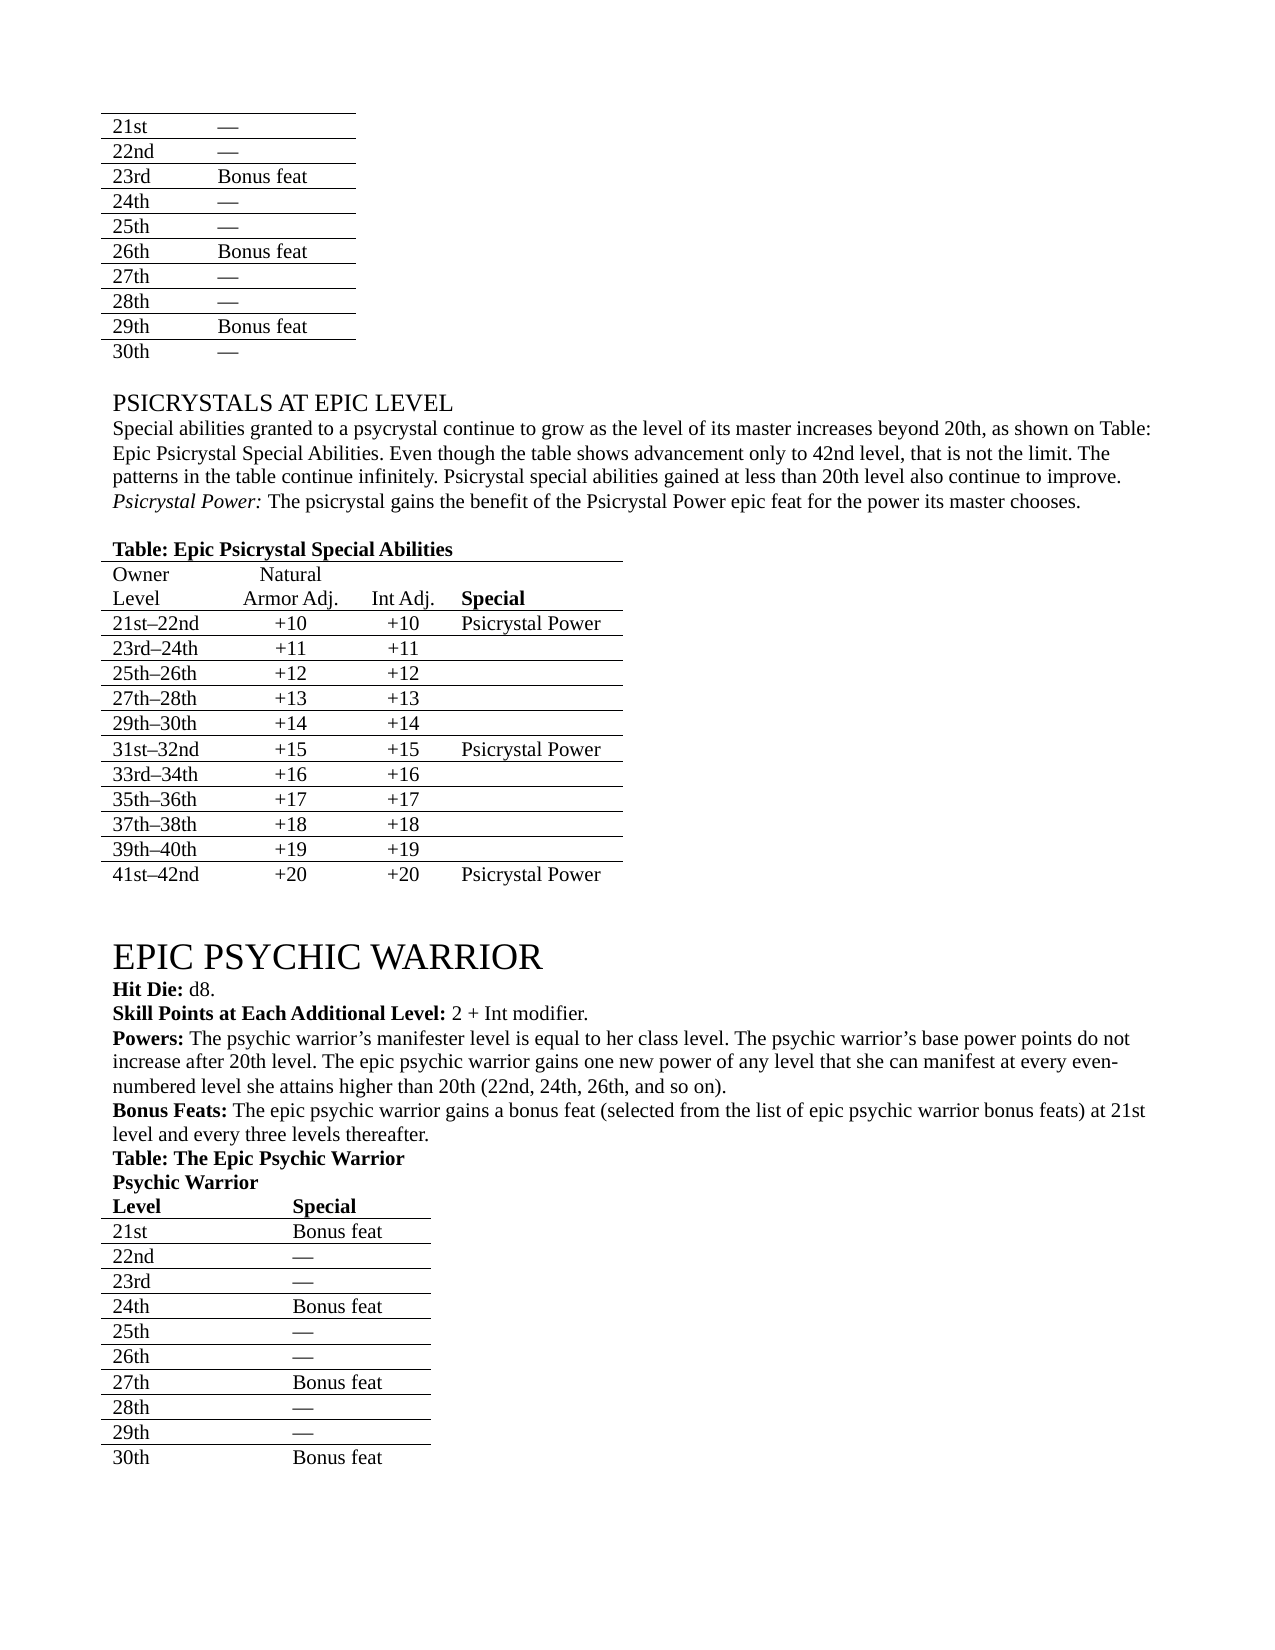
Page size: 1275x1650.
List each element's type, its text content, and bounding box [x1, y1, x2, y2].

table_cell 23rd–24th [101, 636, 225, 660]
table_cell [450, 711, 622, 735]
table_cell Owner Level [101, 562, 225, 610]
table_cell Bonus feat [281, 1219, 431, 1243]
table_cell 29th [101, 1420, 281, 1444]
table_cell Bonus feat [281, 1294, 431, 1318]
table_cell +14 [356, 711, 450, 735]
table_cell 35th–36th [101, 787, 225, 811]
table_cell Bonus feat [281, 1445, 431, 1469]
subtitle EPIC PSYCHIC WARRIOR [112, 934, 1162, 977]
table_cell +16 [225, 762, 356, 786]
table_cell Psicrystal Power [450, 611, 622, 635]
table_header Table: Epic Psicrystal Special Abilities [101, 537, 622, 561]
table_cell — [206, 264, 356, 288]
table_cell — [281, 1345, 431, 1368]
table_cell 25th [101, 1319, 281, 1343]
table_cell — [206, 114, 356, 138]
text Bonus Feats: The epic psychic warrior gains a bonus feat (selected from the list of epic psychic warrior bonus feats) at 21st level and every three levels thereafter. [112, 1098, 1162, 1146]
table_header Special [281, 1170, 431, 1218]
text Table: The Epic Psychic Warrior [112, 1146, 1162, 1170]
table_cell 23rd [101, 1269, 281, 1293]
table_cell — [281, 1269, 431, 1293]
table_cell — [206, 139, 356, 163]
table_cell +13 [225, 686, 356, 710]
table_cell Bonus feat [206, 239, 356, 263]
table_cell 30th [101, 1445, 281, 1469]
table_cell — [281, 1395, 431, 1419]
table_cell Int Adj. [356, 562, 450, 610]
table_cell +12 [225, 661, 356, 685]
text Special abilities granted to a psycrystal continue to grow as the level of its master increases beyond 20th, as shown on Table: Epic Psicrystal Special Abilities. Even though the table shows advancement only to 42nd level, that is not the limit. The patterns in the table continue infinitely. Psicrystal special abilities gained at less than 20th level also continue to improve. [112, 416, 1162, 488]
table_cell 41st–42nd [101, 862, 225, 886]
subtitle PSICRYSTALS AT EPIC LEVEL [112, 388, 1162, 416]
table_cell — [281, 1319, 431, 1343]
table_cell +14 [225, 711, 356, 735]
table_cell 26th [101, 1345, 281, 1368]
table_cell 21st [101, 1219, 281, 1243]
table_cell +16 [356, 762, 450, 786]
table_cell 28th [101, 1395, 281, 1419]
table_cell [450, 812, 622, 836]
table_cell Psicrystal Power [450, 736, 622, 761]
table_cell — [206, 189, 356, 213]
table_cell +17 [225, 787, 356, 811]
table_cell +19 [225, 837, 356, 861]
table_cell [450, 762, 622, 786]
table_cell — [206, 289, 356, 313]
table_cell [450, 636, 622, 660]
table_cell Bonus feat [206, 164, 356, 188]
table_cell 25th [101, 214, 206, 238]
table_cell 39th–40th [101, 837, 225, 861]
table_cell +17 [356, 787, 450, 811]
table_cell 29th–30th [101, 711, 225, 735]
table_cell +11 [356, 636, 450, 660]
table_cell +18 [225, 812, 356, 836]
table_cell 37th–38th [101, 812, 225, 836]
table_cell 24th [101, 189, 206, 213]
table_cell +15 [356, 736, 450, 761]
table_cell Psicrystal Power [450, 862, 622, 886]
table_cell — [281, 1420, 431, 1444]
table_cell 23rd [101, 164, 206, 188]
table_cell +10 [356, 611, 450, 635]
table_cell — [206, 214, 356, 238]
table_cell 27th [101, 264, 206, 288]
table_cell Bonus feat [206, 314, 356, 338]
table_cell [450, 787, 622, 811]
table_cell 31st–32nd [101, 736, 225, 761]
table_cell 27th [101, 1370, 281, 1394]
table_cell Bonus feat [281, 1370, 431, 1394]
table_cell 24th [101, 1294, 281, 1318]
table_cell 30th [101, 340, 206, 363]
table_cell 21st [101, 114, 206, 138]
table_cell — [281, 1244, 431, 1268]
table_cell [450, 837, 622, 861]
table_cell [450, 686, 622, 710]
table_cell 22nd [101, 139, 206, 163]
table_cell +12 [356, 661, 450, 685]
text Psicrystal Power: The psicrystal gains the benefit of the Psicrystal Power epic feat for the power its master chooses. [112, 488, 1162, 513]
table_cell 33rd–34th [101, 762, 225, 786]
table_cell +11 [225, 636, 356, 660]
table_header Psychic Warrior Level [101, 1170, 281, 1218]
table_cell Natural Armor Adj. [225, 562, 356, 610]
table_cell +18 [356, 812, 450, 836]
text Hit Die: d8. [112, 977, 1162, 1001]
table_cell 25th–26th [101, 661, 225, 685]
table_cell +10 [225, 611, 356, 635]
table_cell 28th [101, 289, 206, 313]
table_cell 21st–22nd [101, 611, 225, 635]
table_cell +20 [225, 862, 356, 886]
table_cell Special [450, 562, 622, 610]
text Powers: The psychic warrior’s manifester level is equal to her class level. The psychic warrior’s base power points do not increase after 20th level. The epic psychic warrior gains one new power of any level that she can manifest at every even-numbered level she attains higher than 20th (22nd, 24th, 26th, and so on). [112, 1025, 1162, 1098]
table_cell [450, 661, 622, 685]
table_cell +15 [225, 736, 356, 761]
table_cell 26th [101, 239, 206, 263]
table_cell — [206, 340, 356, 363]
table_cell 22nd [101, 1244, 281, 1268]
table_cell +19 [356, 837, 450, 861]
text Skill Points at Each Additional Level: 2 + Int modifier. [112, 1001, 1162, 1025]
table_cell 27th–28th [101, 686, 225, 710]
table_cell 29th [101, 314, 206, 338]
table_cell +20 [356, 862, 450, 886]
table_cell +13 [356, 686, 450, 710]
